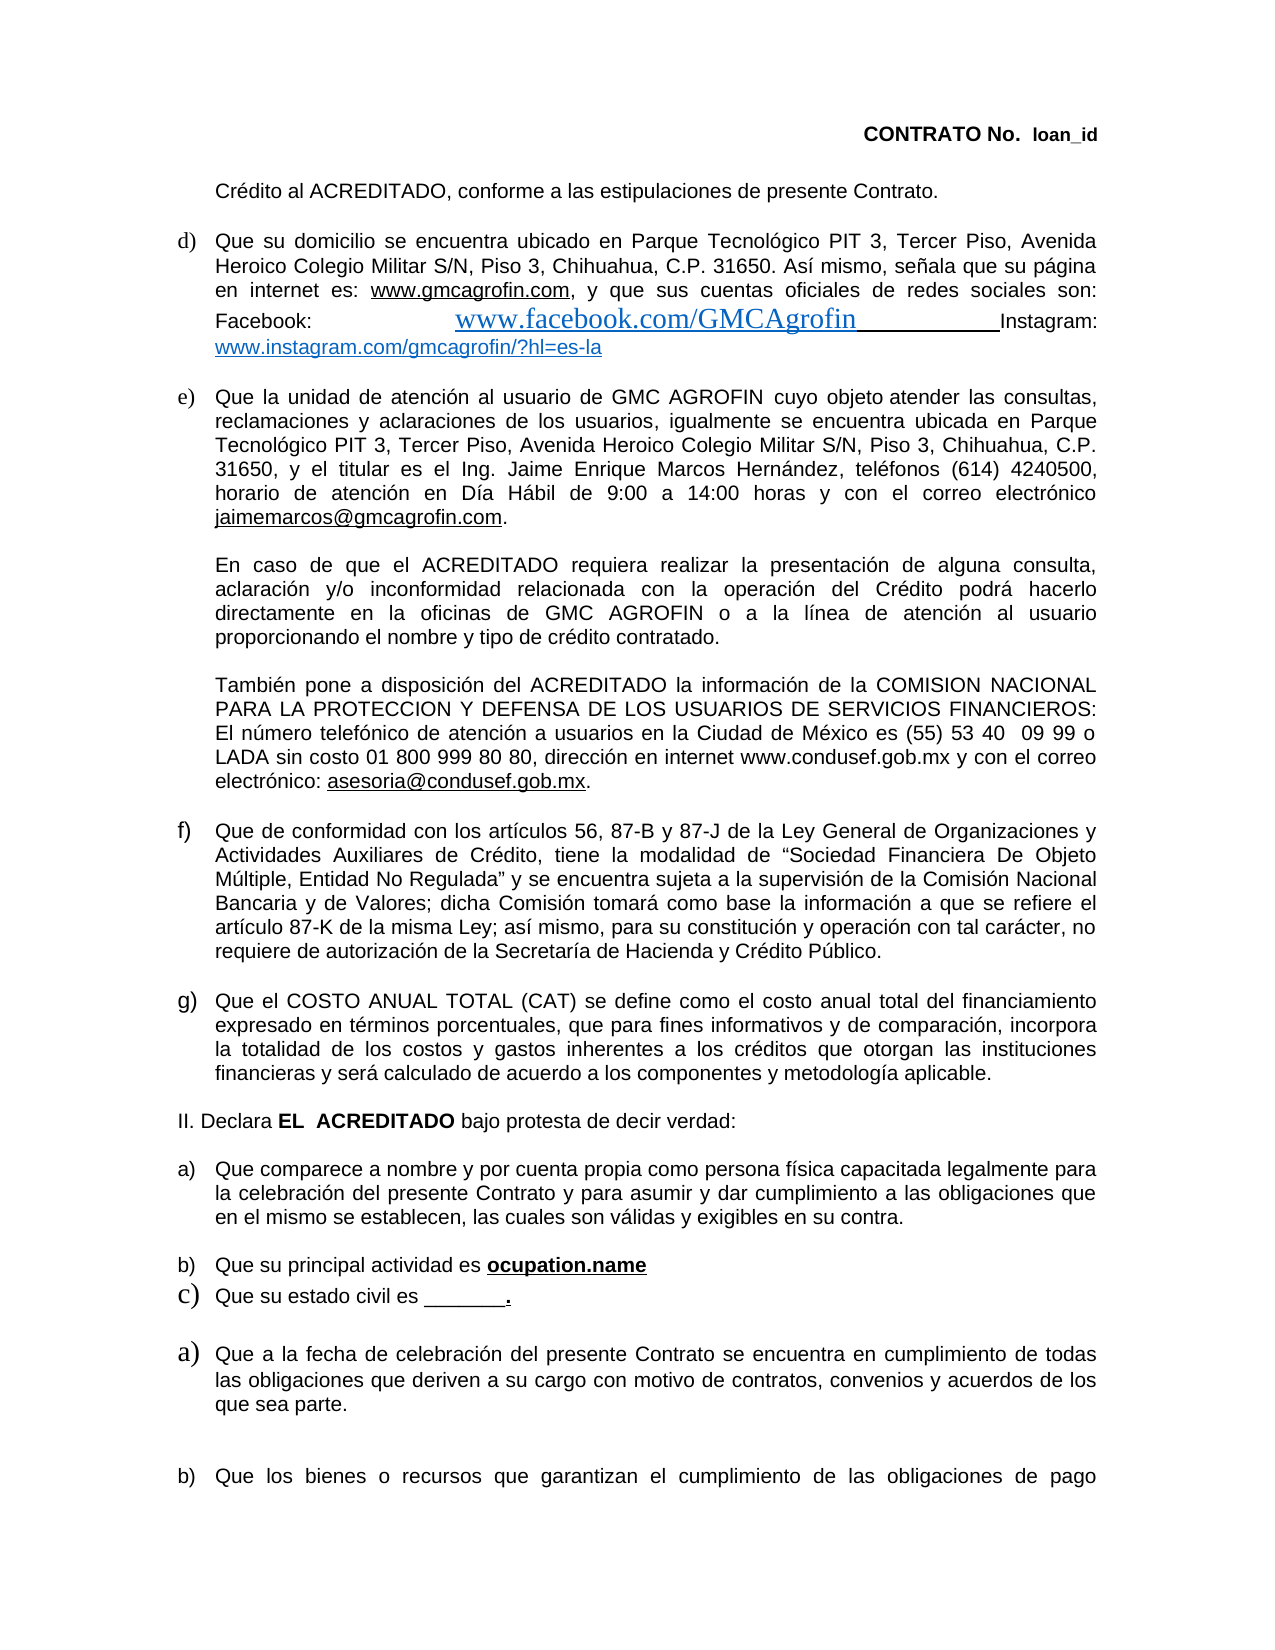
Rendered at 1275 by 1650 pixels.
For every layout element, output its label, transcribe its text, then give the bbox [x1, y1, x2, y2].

list Que a la fecha de celebración del presente Contrato se encuentra en cumplimiento de todas las obligaciones que deriven a su cargo con motivo de contratos, convenios y acuerdos de los que sea parte. [177, 1334, 1098, 1416]
list Que los bienes o recursos que garantizan el cumplimiento de las obligaciones de pago [177, 1463, 1098, 1487]
list Que comparece a nombre y por cuenta propia como persona física capacitada legalmente para la celebración del presente Contrato y para asumir y dar cumplimiento a las obligaciones que en el mismo se establecen, las cuales son válidas y exigibles en su contra. [177, 1157, 1098, 1229]
list Que su domicilio se encuentra ubicado en Parque Tecnológico PIT 3, Tercer Piso, Avenida Heroico Colegio Militar S/N, Piso 3, Chihuahua, C.P. 31650. Así mismo, señala que su página en internet es: www.gmcagrofin.com, y que sus cuentas oficiales de redes sociales son: Facebook: www.facebook.com/GMCAgrofin Instagram: www.instagram.com/gmcagrofin/?hl=es-la [177, 227, 1098, 359]
text También pone a disposición del ACREDITADO la información de la COMISION NACIONAL PARA LA PROTECCION Y DEFENSA DE LOS USUARIOS DE SERVICIOS FINANCIEROS: El número telefónico de atención a usuarios en la Ciudad de México es (55) 53 40 09 99 o LADA sin costo 01 800 999 80 80, dirección en internet www.condusef.gob.mx y con el correo electrónico: asesoria@condusef.gob.mx. [215, 673, 1098, 793]
list Que su principal actividad es ocupation.name [177, 1253, 1098, 1277]
list Crédito al ACREDITADO, conforme a las estipulaciones de presente Contrato. [177, 179, 1098, 203]
list Que de conformidad con los artículos 56, 87-B y 87-J de la Ley General de Organizaciones y Actividades Auxiliares de Crédito, tiene la modalidad de “Sociedad Financiera De Objeto Múltiple, Entidad No Regulada” y se encuentra sujeta a la supervisión de la Comisión Nacional Bancaria y de Valores; dicha Comisión tomará como base la información a que se refiere el artículo 87-K de la misma Ley; así mismo, para su constitución y operación con tal carácter, no requiere de autorización de la Secretaría de Hacienda y Crédito Público. [177, 817, 1098, 963]
list Que el COSTO ANUAL TOTAL (CAT) se define como el costo anual total del financiamiento expresado en términos porcentuales, que para fines informativos y de comparación, incorpora la totalidad de los costos y gastos inherentes a los créditos que otorgan las instituciones financieras y será calculado de acuerdo a los componentes y metodología aplicable. [177, 987, 1098, 1085]
list Que la unidad de atención al usuario de GMC AGROFIN cuyo objeto atender las consultas, reclamaciones y aclaraciones de los usuarios, igualmente se encuentra ubicada en Parque Tecnológico PIT 3, Tercer Piso, Avenida Heroico Colegio Militar S/N, Piso 3, Chihuahua, C.P. 31650, y el titular es el Ing. Jaime Enrique Marcos Hernández, teléfonos (614) 4240500, horario de atención en Día Hábil de 9:00 a 14:00 horas y con el correo electrónico jaimemarcos@gmcagrofin.com. [177, 383, 1098, 529]
subtitle II. Declara EL ACREDITADO bajo protesta de decir verdad: [177, 1109, 1098, 1133]
text En caso de que el ACREDITADO requiera realizar la presentación de alguna consulta, aclaración y/o inconformidad relacionada con la operación del Crédito podrá hacerlo directamente en la oficinas de GMC AGROFIN o a la línea de atención al usuario proporcionando el nombre y tipo de crédito contratado. [215, 553, 1098, 649]
list Que su estado civil es _______. [177, 1277, 1098, 1310]
